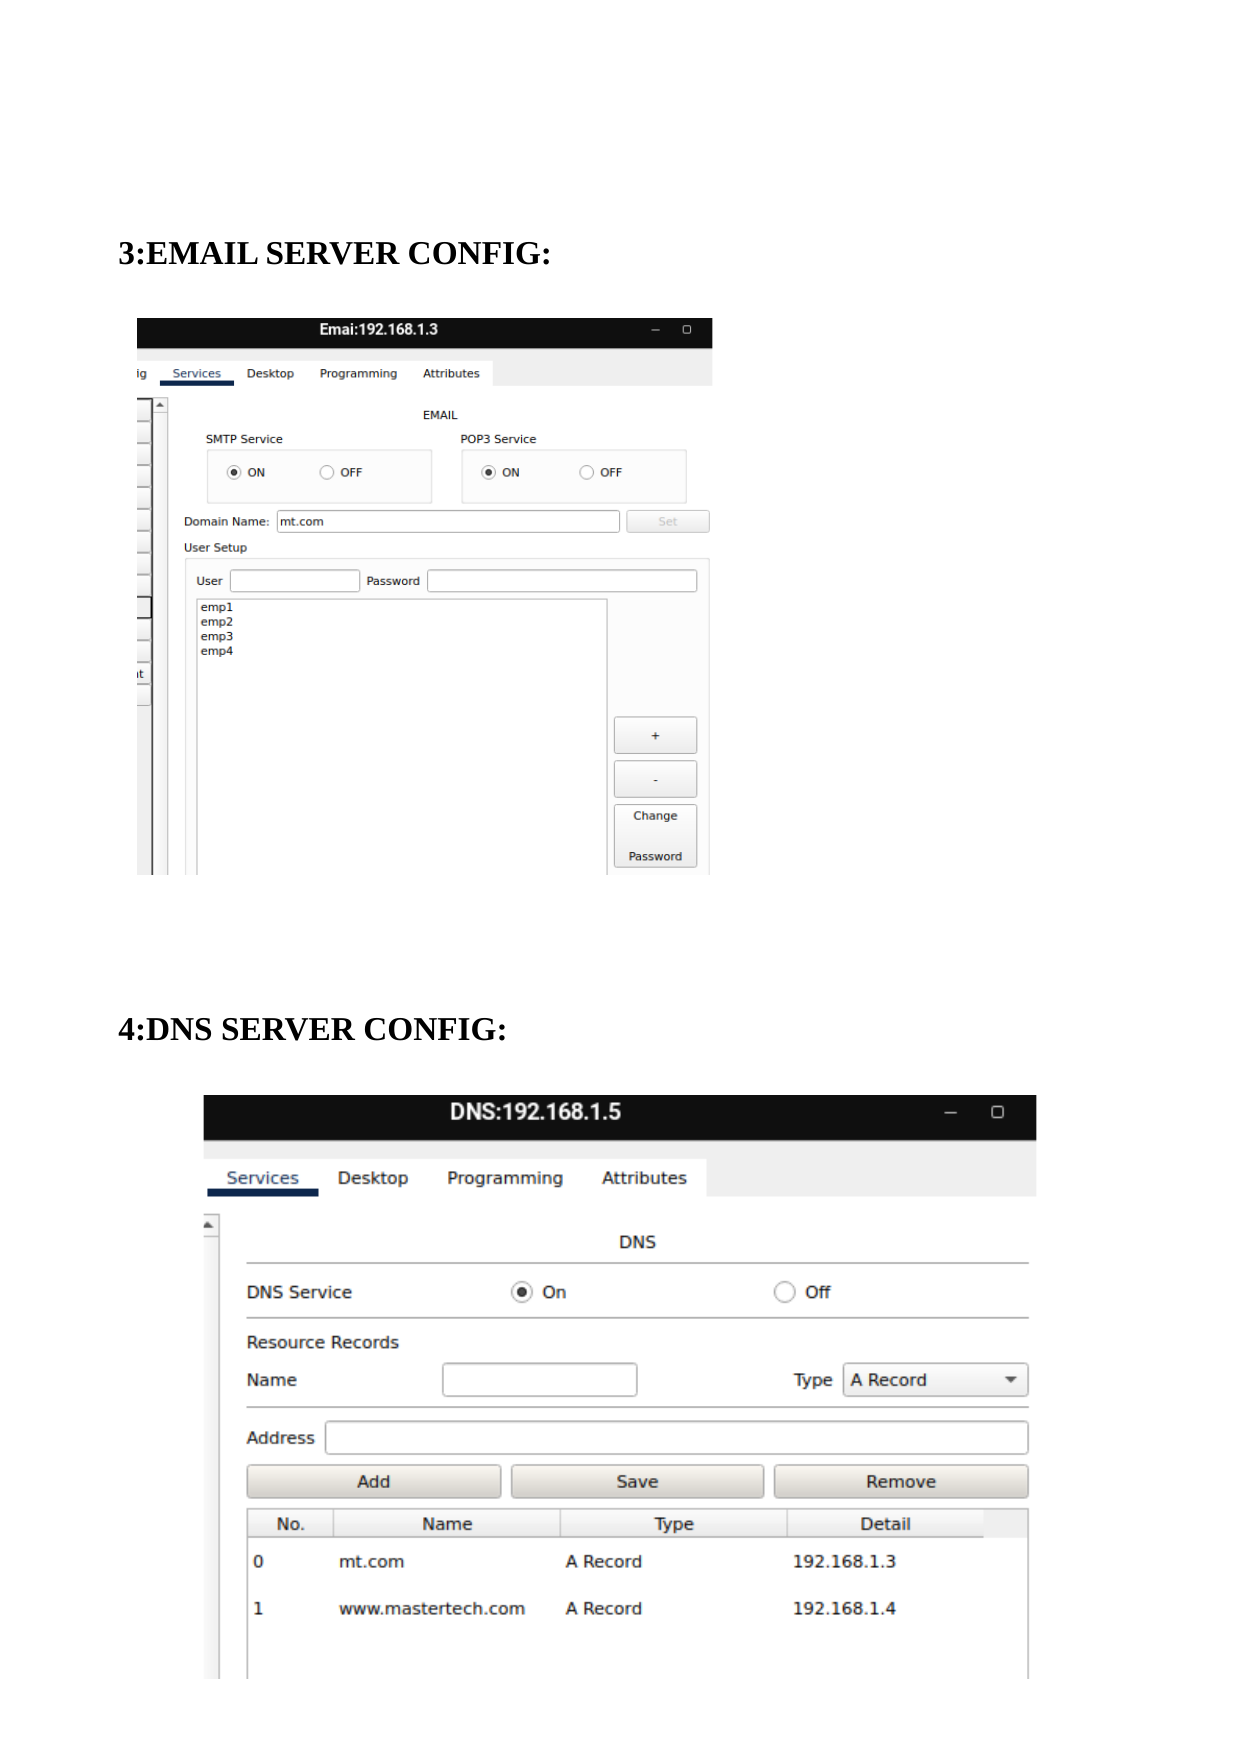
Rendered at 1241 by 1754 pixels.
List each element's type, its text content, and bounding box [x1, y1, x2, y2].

text 3:EMAIL SERVER CONFIG: [118, 233, 1122, 271]
text 4:DNS SERVER CONFIG: [118, 1009, 1122, 1048]
